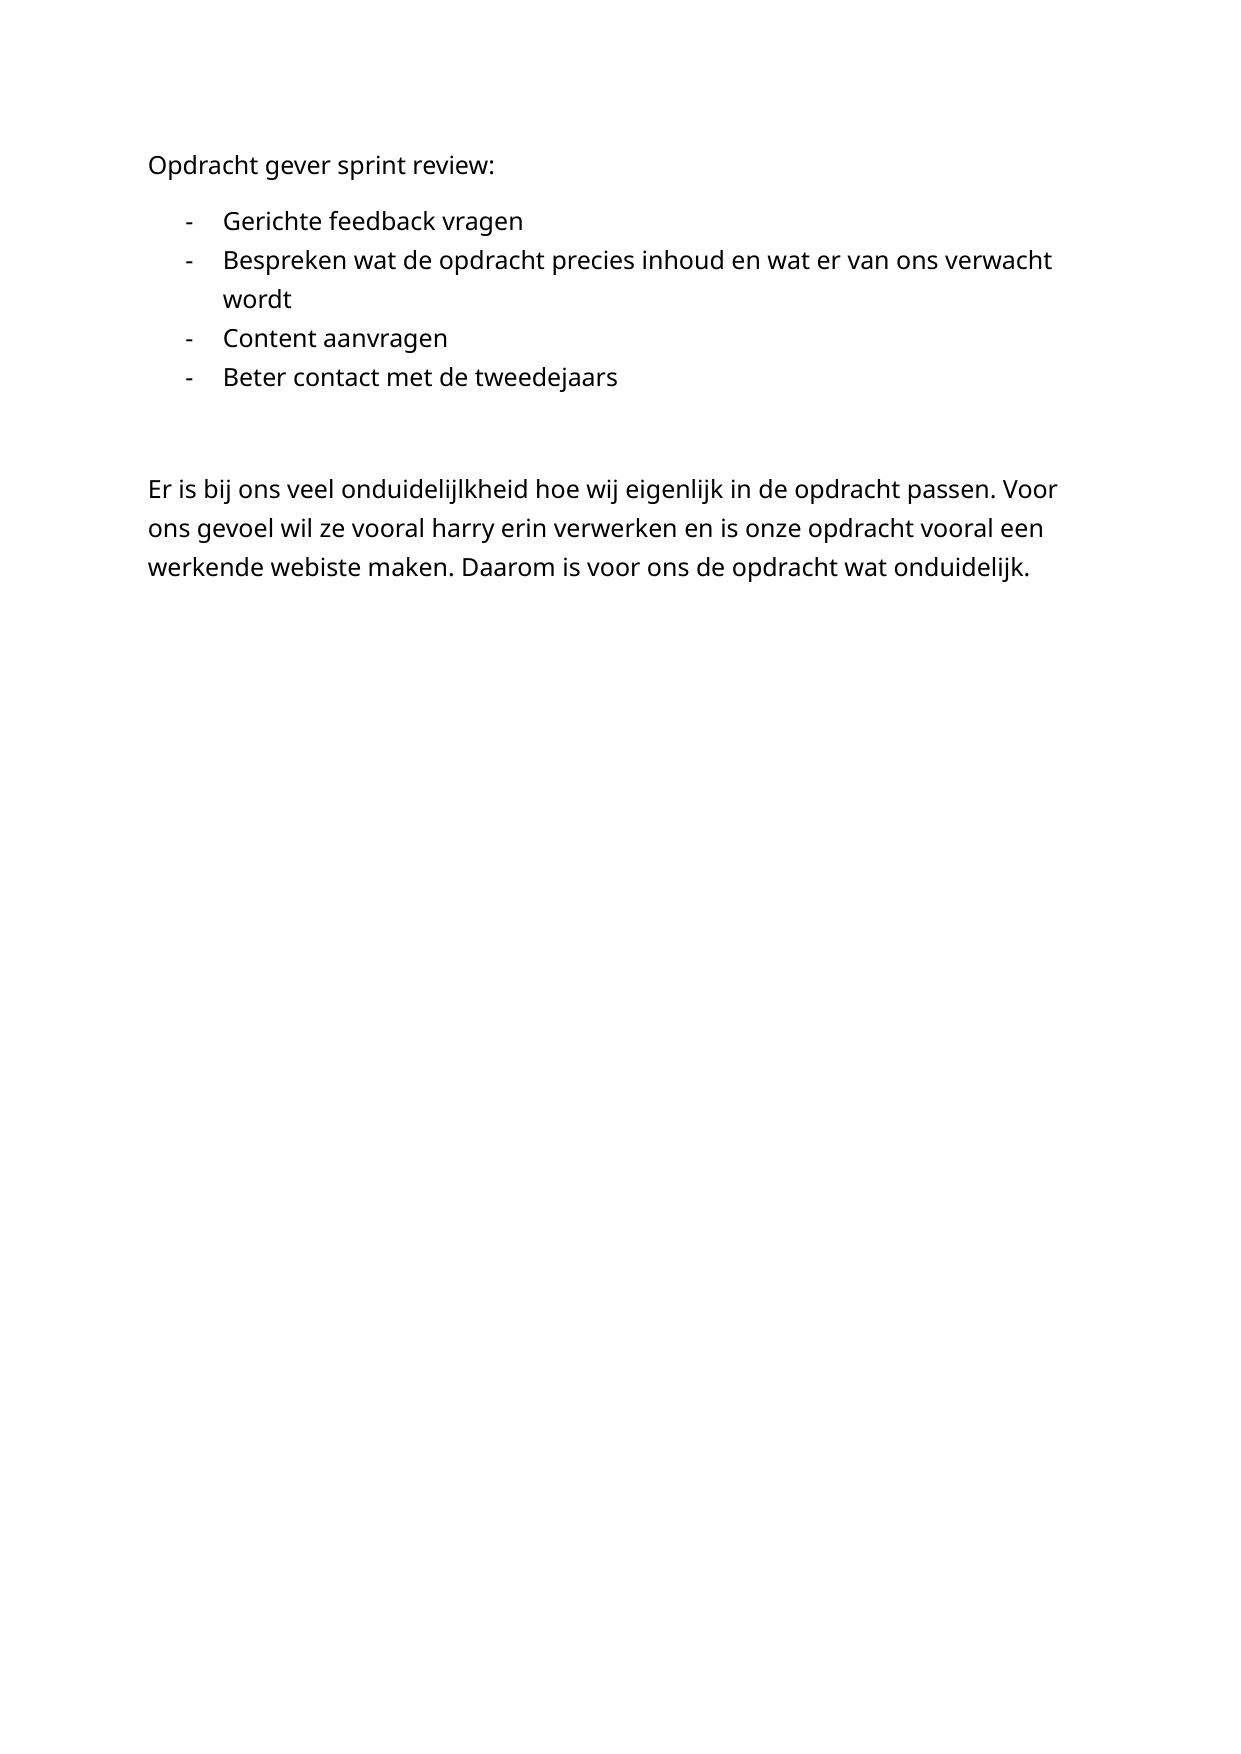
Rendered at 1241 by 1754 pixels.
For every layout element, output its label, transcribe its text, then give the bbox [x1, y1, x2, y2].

list Beter contact met de tweedejaars [185, 360, 1093, 394]
text Opdracht gever sprint review: [148, 148, 1093, 182]
text Er is bij ons veel onduidelijlkheid hoe wij eigenlijk in de opdracht passen. Voor ons gevoel wil ze vooral harry erin verwerken en is onze opdracht vooral een werkende webiste maken. Daarom is voor ons de opdracht wat onduidelijk. [148, 472, 1093, 584]
list Content aanvragen [185, 321, 1093, 355]
list Bespreken wat de opdracht precies inhoud en wat er van ons verwacht wordt [185, 243, 1093, 316]
list Gerichte feedback vragen [185, 203, 1093, 237]
